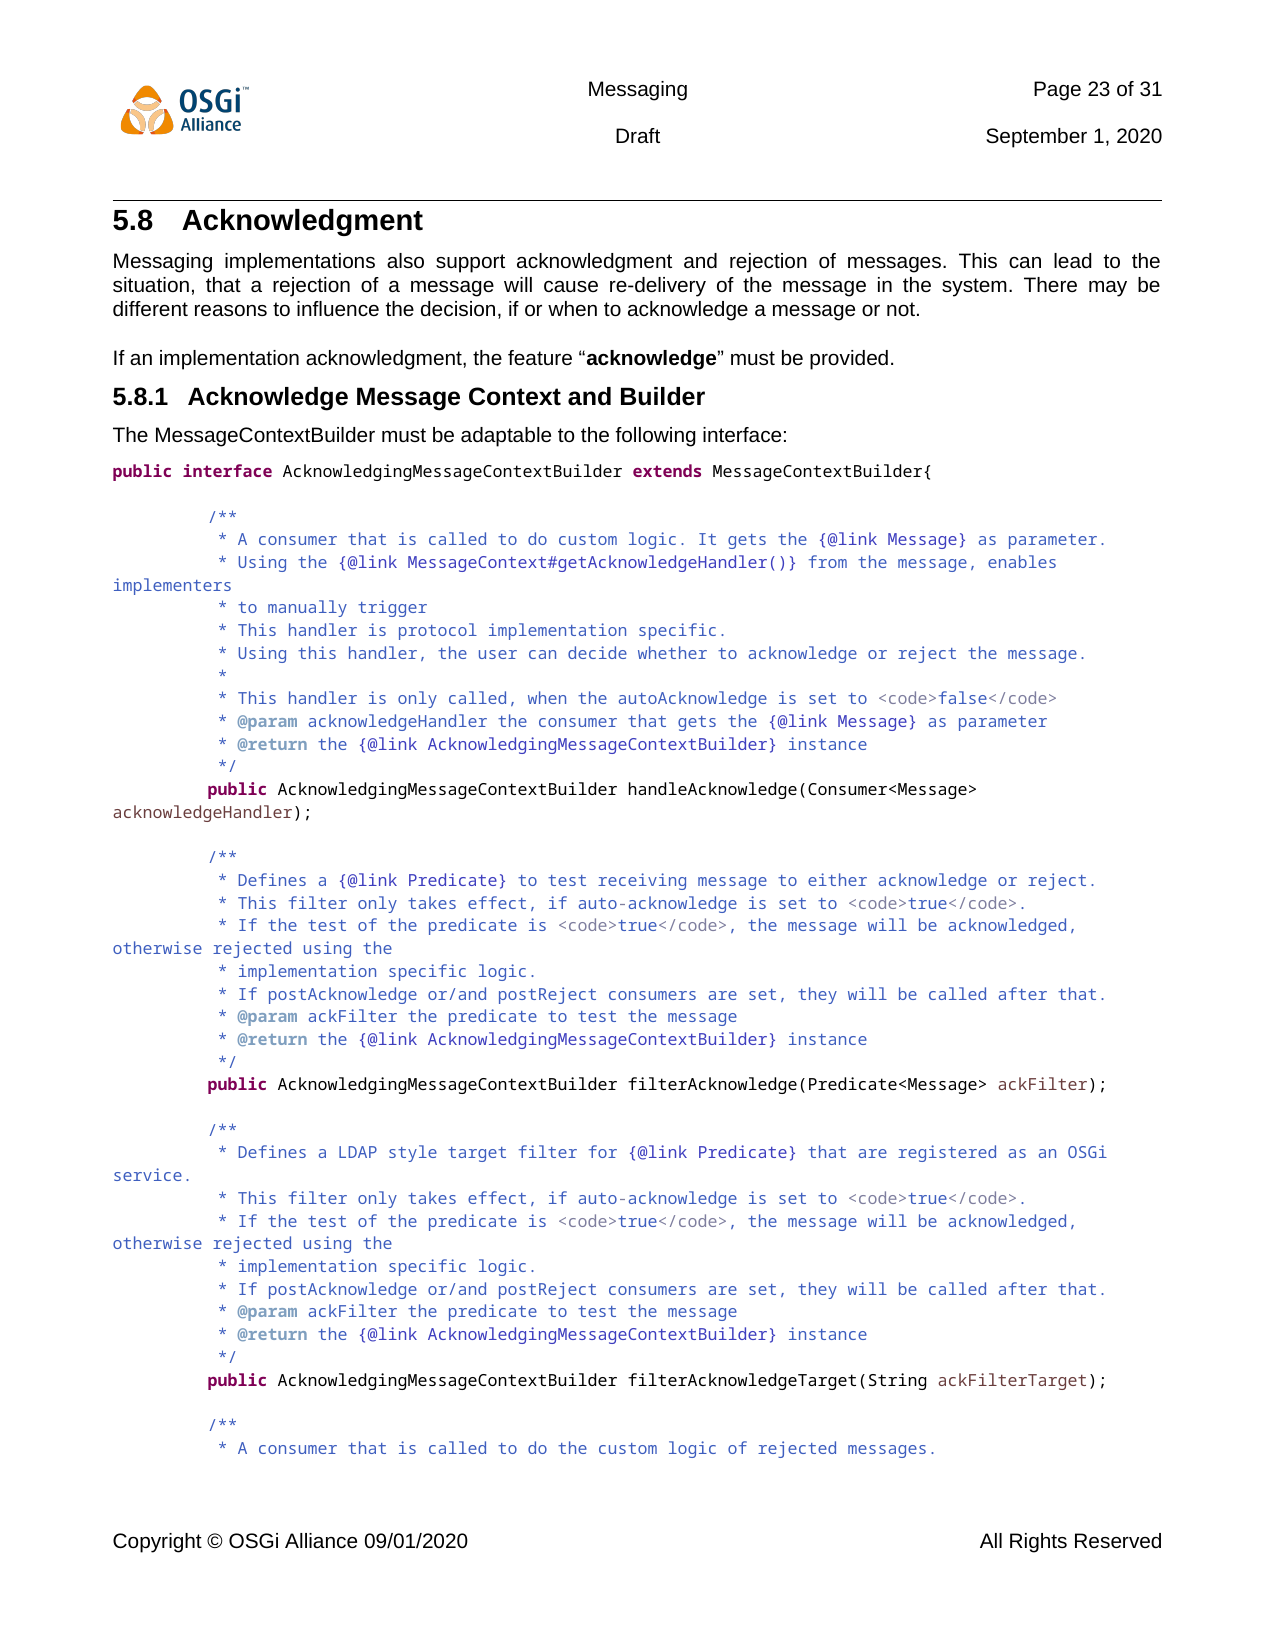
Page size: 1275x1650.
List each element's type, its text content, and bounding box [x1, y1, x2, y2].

text * This handler is protocol implementation specific. [112, 619, 1162, 641]
text * A consumer that is called to do custom logic. It gets the {@link Message} as parameter. [112, 528, 1162, 551]
text * Using this handler, the user can decide whether to acknowledge or reject the message. [112, 641, 1162, 664]
text * If postAcknowledge or/and postReject consumers are set, they will be called after that. [112, 1277, 1162, 1300]
picture [113, 78, 257, 142]
text * @param ackFilter the predicate to test the message [112, 1300, 1162, 1323]
subtitle Acknowledgment [112, 201, 1162, 236]
text * Defines a LDAP style target filter for {@link Predicate} that are registered as an OSGi service. [112, 1141, 1162, 1186]
text * If the test of the predicate is <code>true</code>, the message will be acknowledged, otherwise rejected using the [112, 914, 1162, 959]
subtitle Acknowledge Message Context and Builder [112, 382, 1162, 411]
text * @param acknowledgeHandler the consumer that gets the {@link Message} as parameter [112, 709, 1162, 732]
text public AcknowledgingMessageContextBuilder filterAcknowledgeTarget(String ackFilterTarget); [112, 1368, 1162, 1391]
text /** [112, 846, 1162, 868]
text */ [112, 1050, 1162, 1073]
text * This filter only takes effect, if auto-acknowledge is set to <code>true</code>. [112, 1186, 1162, 1209]
text * @param ackFilter the predicate to test the message [112, 1005, 1162, 1027]
text * implementation specific logic. [112, 1254, 1162, 1277]
text * Defines a {@link Predicate} to test receiving message to either acknowledge or reject. [112, 868, 1162, 891]
text /** [112, 1413, 1162, 1436]
text * If postAcknowledge or/and postReject consumers are set, they will be called after that. [112, 982, 1162, 1005]
text Messaging implementations also support acknowledgment and rejection of messages. This can lead to the situation, that a rejection of a message will cause re-delivery of the message in the system. There may be different reasons to influence the decision, if or when to acknowledge a message or not. [112, 249, 1162, 321]
text * A consumer that is called to do the custom logic of rejected messages. [112, 1436, 1162, 1459]
text */ [112, 1345, 1162, 1368]
text If an implementation acknowledgment, the feature “acknowledge” must be provided. [112, 346, 1162, 369]
text */ [112, 755, 1162, 778]
text * Using the {@link MessageContext#getAcknowledgeHandler()} from the message, enables implementers [112, 551, 1162, 596]
text public AcknowledgingMessageContextBuilder handleAcknowledge(Consumer<Message> acknowledgeHandler); [112, 778, 1162, 823]
text public AcknowledgingMessageContextBuilder filterAcknowledge(Predicate<Message> ackFilter); [112, 1073, 1162, 1096]
text * to manually trigger [112, 596, 1162, 619]
text * This handler is only called, when the autoAcknowledge is set to <code>false</code> [112, 687, 1162, 709]
text * @return the {@link AcknowledgingMessageContextBuilder} instance [112, 1027, 1162, 1050]
text * This filter only takes effect, if auto-acknowledge is set to <code>true</code>. [112, 891, 1162, 914]
text /** [112, 505, 1162, 528]
text public interface AcknowledgingMessageContextBuilder extends MessageContextBuilder{ [112, 460, 1162, 482]
text * implementation specific logic. [112, 959, 1162, 982]
text The MessageContextBuilder must be adaptable to the following interface: [112, 423, 1162, 447]
text * @return the {@link AcknowledgingMessageContextBuilder} instance [112, 732, 1162, 755]
text * @return the {@link AcknowledgingMessageContextBuilder} instance [112, 1323, 1162, 1345]
text /** [112, 1118, 1162, 1141]
text * [112, 664, 1162, 687]
text * If the test of the predicate is <code>true</code>, the message will be acknowledged, otherwise rejected using the [112, 1209, 1162, 1254]
